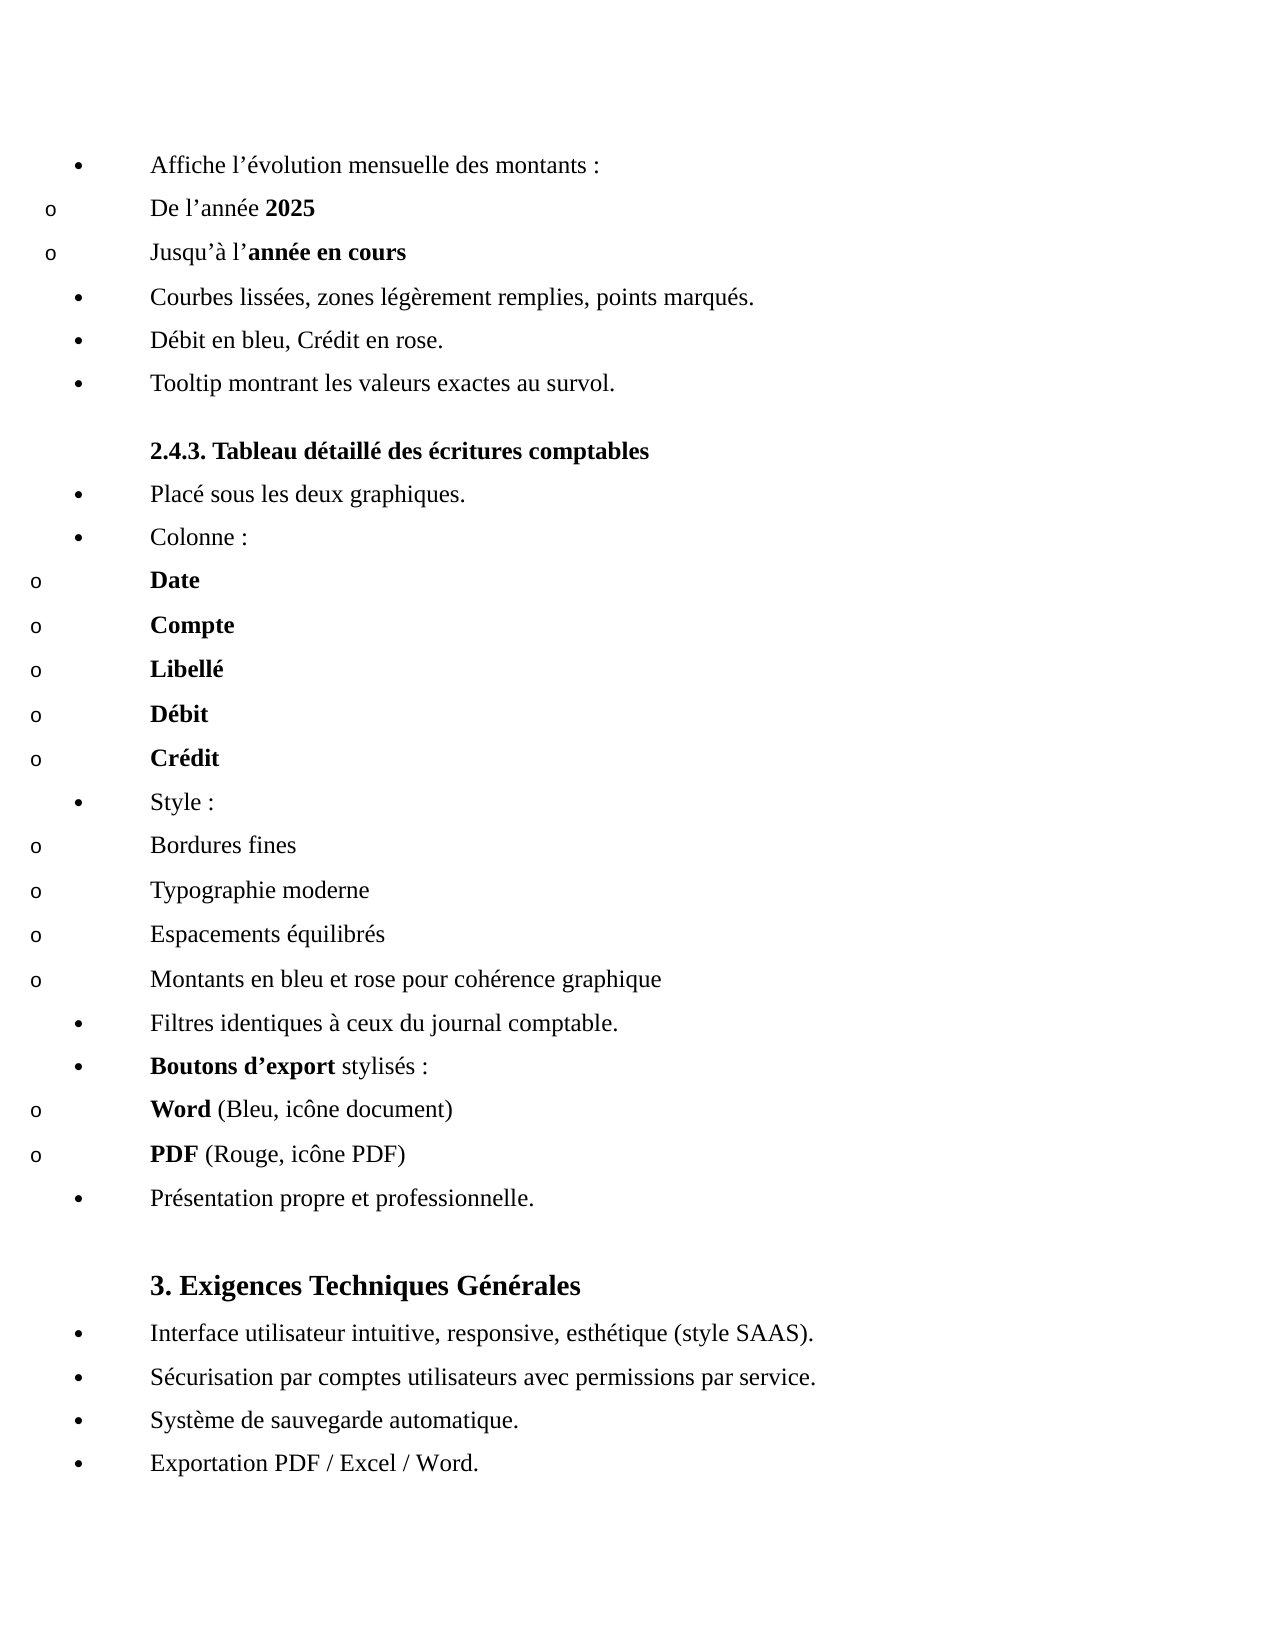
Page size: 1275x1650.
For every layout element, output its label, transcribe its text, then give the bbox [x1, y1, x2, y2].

list Word (Bleu, icône document) [29, 1094, 1125, 1124]
list Système de sauvegarde automatique. [75, 1405, 1125, 1433]
list Montants en bleu et rose pour cohérence graphique [29, 964, 1125, 993]
text 2.4.3. Tableau détaillé des écritures comptables [150, 436, 1125, 465]
list Placé sous les deux graphiques. [75, 479, 1125, 508]
list Affiche l’évolution mensuelle des montants : [75, 150, 1125, 179]
list Compte [29, 610, 1125, 639]
list Présentation propre et professionnelle. [75, 1183, 1125, 1212]
list Interface utilisateur intuitive, responsive, esthétique (style SAAS). [75, 1318, 1125, 1347]
list Crédit [29, 743, 1125, 773]
list Jusqu’à l’année en cours [44, 237, 1125, 267]
list PDF (Rouge, icône PDF) [29, 1139, 1125, 1168]
list Colonne : [75, 522, 1125, 551]
list Tooltip montrant les valeurs exactes au survol. [75, 368, 1125, 397]
list Débit en bleu, Crédit en rose. [75, 325, 1125, 354]
list Courbes lissées, zones légèrement remplies, points marqués. [75, 282, 1125, 311]
list Style : [75, 787, 1125, 816]
list Bordures fines [29, 831, 1125, 860]
list Débit [29, 699, 1125, 728]
list Date [29, 566, 1125, 595]
text 3. Exigences Techniques Générales [150, 1268, 1125, 1302]
list Sécurisation par comptes utilisateurs avec permissions par service. [75, 1362, 1125, 1390]
list Exportation PDF / Excel / Word. [75, 1448, 1125, 1477]
list Libellé [29, 654, 1125, 684]
list Typographie moderne [29, 875, 1125, 904]
list Espacements équilibrés [29, 919, 1125, 949]
list Filtres identiques à ceux du journal comptable. [75, 1008, 1125, 1037]
list De l’année 2025 [44, 193, 1125, 223]
list Boutons d’export stylisés : [75, 1051, 1125, 1080]
